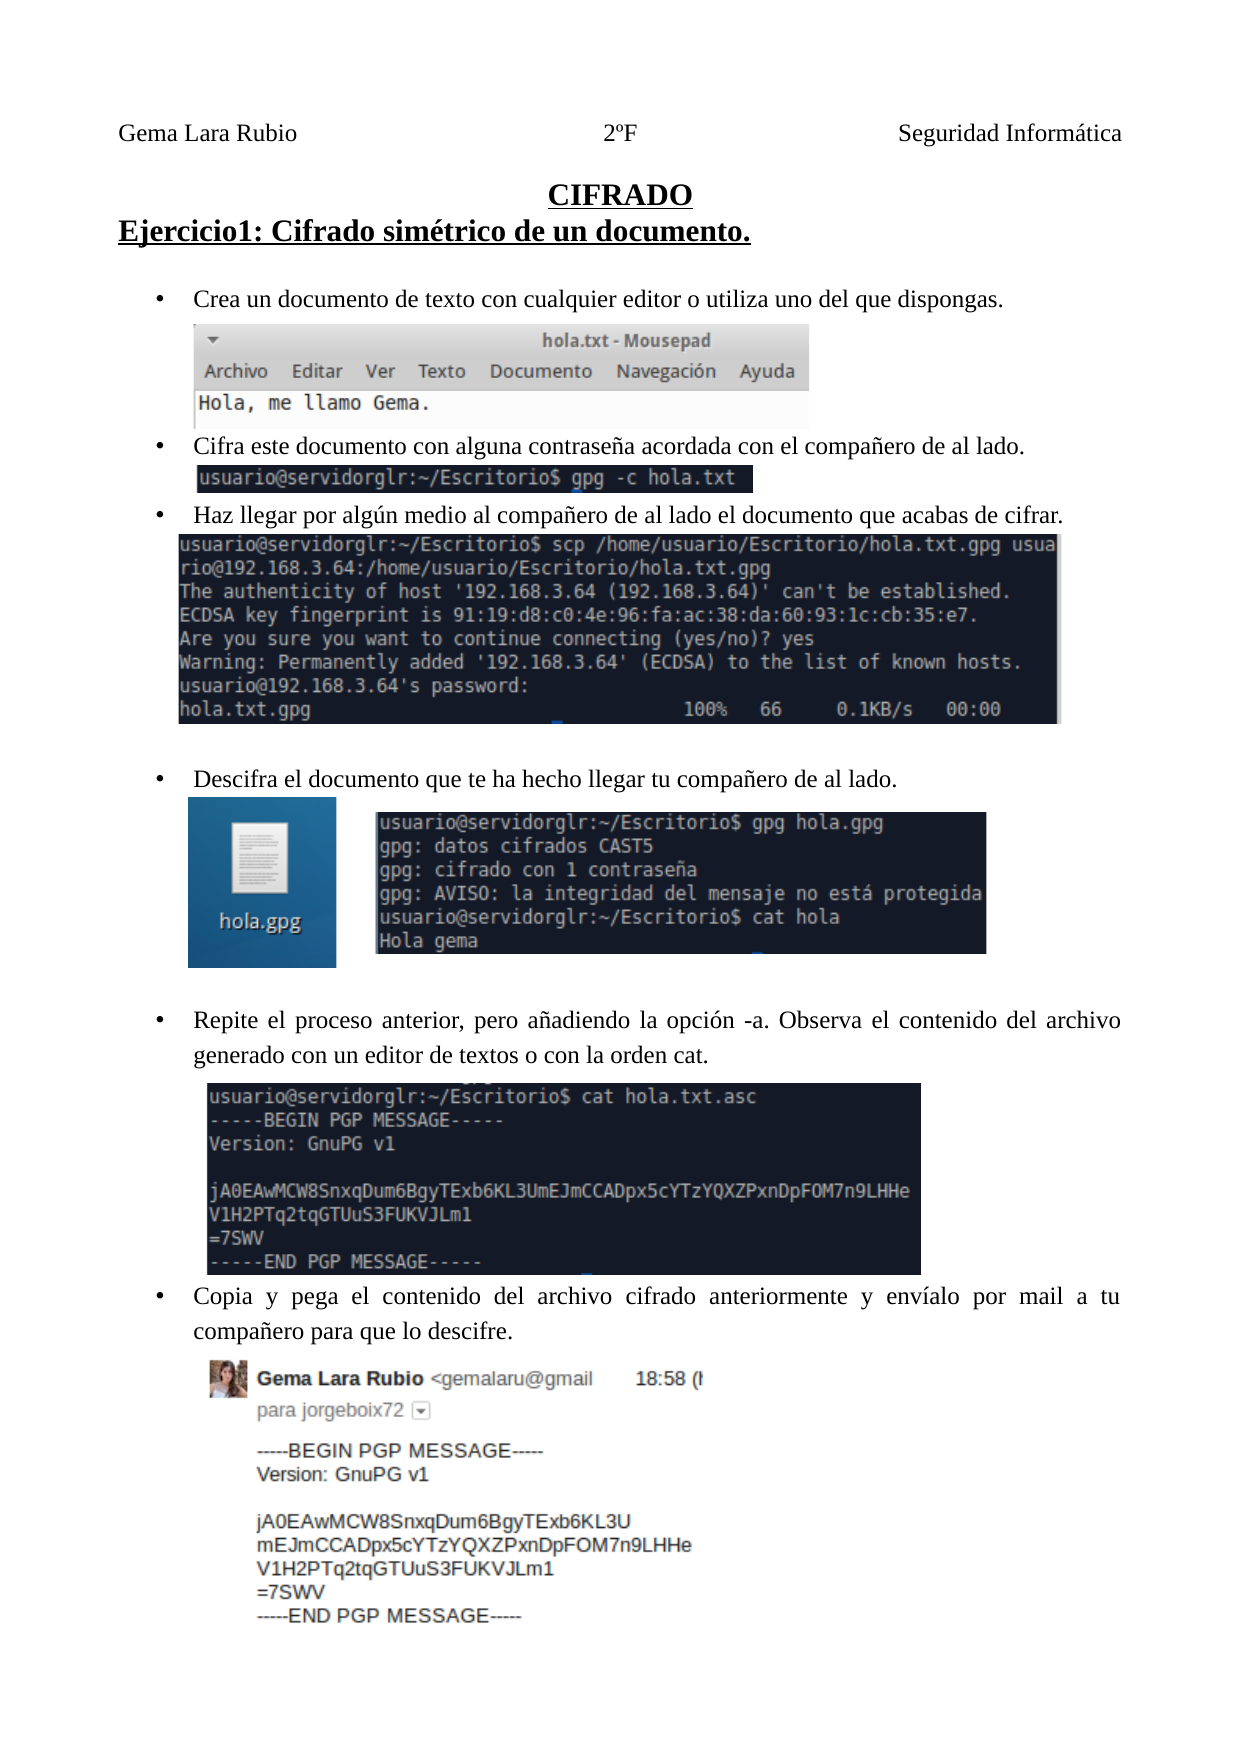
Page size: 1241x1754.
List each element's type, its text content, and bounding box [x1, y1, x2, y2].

picture [178, 534, 1062, 724]
picture [196, 1351, 703, 1648]
picture [193, 324, 810, 429]
picture [375, 812, 987, 954]
picture [188, 797, 337, 968]
list Crea un documento de texto con cualquier editor o utiliza uno del que dispongas. [156, 284, 1122, 313]
list Descifra el documento que te ha hecho llegar tu compañero de al lado. [156, 764, 1122, 793]
list Repite el proceso anterior, pero añadiendo la opción -a. Observa el contenido del archivo generado con un editor de textos o con la orden cat. [156, 1005, 1122, 1069]
list Cifra este documento con alguna contraseña acordada con el compañero de al lado. [156, 431, 1122, 460]
picture [206, 1083, 921, 1275]
list Haz llegar por algún medio al compañero de al lado el documento que acabas de cifrar. [156, 500, 1122, 529]
text CIFRADO [118, 176, 1122, 212]
picture [196, 465, 753, 493]
text Ejercicio1: Cifrado simétrico de un documento. [118, 212, 1122, 248]
list Copia y pega el contenido del archivo cifrado anteriormente y envíalo por mail a tu compañero para que lo descifre. [156, 1281, 1122, 1344]
